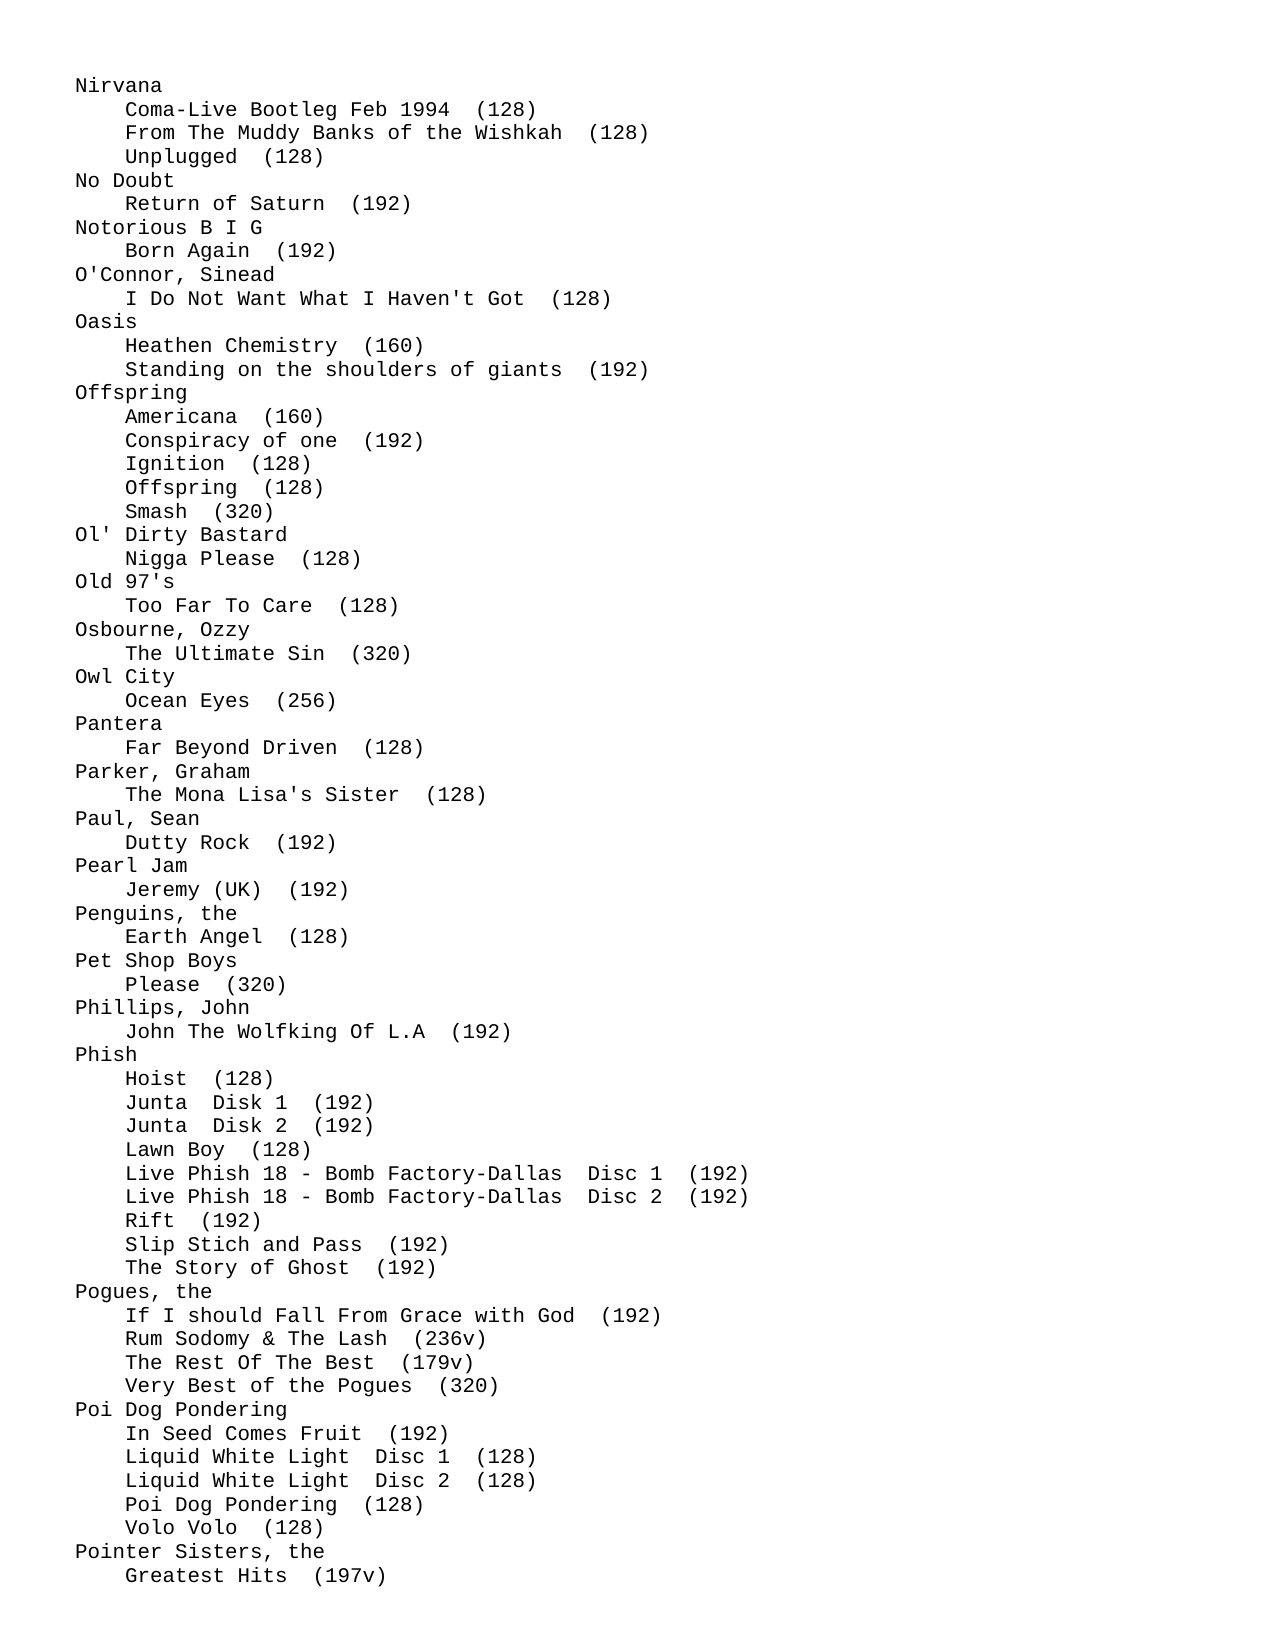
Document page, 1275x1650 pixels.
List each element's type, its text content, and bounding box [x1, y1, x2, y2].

text O'Connor, Sinead [75, 264, 1200, 288]
text Return of Saturn (192) [75, 193, 1200, 217]
text Penguins, the [75, 903, 1200, 926]
text Earth Angel (128) [75, 926, 1200, 950]
text Lawn Boy (128) [75, 1139, 1200, 1163]
text The Mona Lisa's Sister (128) [75, 784, 1200, 808]
text If I should Fall From Grace with God (192) [75, 1304, 1200, 1328]
text Slip Stich and Pass (192) [75, 1234, 1200, 1257]
text Pogues, the [75, 1281, 1200, 1304]
text Ol' Dirty Bastard [75, 524, 1200, 548]
text Junta Disk 2 (192) [75, 1115, 1200, 1139]
text From The Muddy Banks of the Wishkah (128) [75, 122, 1200, 146]
text Dutty Rock (192) [75, 832, 1200, 855]
text Offspring [75, 382, 1200, 406]
text Standing on the shoulders of giants (192) [75, 359, 1200, 382]
text John The Wolfking Of L.A (192) [75, 1021, 1200, 1044]
text Offspring (128) [75, 477, 1200, 501]
text Phillips, John [75, 997, 1200, 1021]
text Volo Volo (128) [75, 1517, 1200, 1541]
text Nirvana [75, 75, 1200, 99]
text Oasis [75, 311, 1200, 335]
text Parker, Graham [75, 761, 1200, 784]
text I Do Not Want What I Haven't Got (128) [75, 288, 1200, 311]
text No Doubt [75, 169, 1200, 193]
text Ignition (128) [75, 453, 1200, 477]
text Pointer Sisters, the [75, 1541, 1200, 1565]
text Poi Dog Pondering (128) [75, 1494, 1200, 1517]
text Osbourne, Ozzy [75, 619, 1200, 642]
text Far Beyond Driven (128) [75, 737, 1200, 761]
text Coma-Live Bootleg Feb 1994 (128) [75, 99, 1200, 122]
text Live Phish 18 - Bomb Factory-Dallas Disc 2 (192) [75, 1186, 1200, 1210]
text The Story of Ghost (192) [75, 1257, 1200, 1281]
text Nigga Please (128) [75, 548, 1200, 572]
text Pet Shop Boys [75, 950, 1200, 973]
text Notorious B I G [75, 217, 1200, 241]
text Junta Disk 1 (192) [75, 1092, 1200, 1115]
text Pearl Jam [75, 855, 1200, 879]
text In Seed Comes Fruit (192) [75, 1423, 1200, 1446]
text Americana (160) [75, 406, 1200, 430]
text Unplugged (128) [75, 146, 1200, 169]
text Live Phish 18 - Bomb Factory-Dallas Disc 1 (192) [75, 1163, 1200, 1186]
text Old 97's [75, 572, 1200, 595]
text Owl City [75, 666, 1200, 690]
text The Ultimate Sin (320) [75, 642, 1200, 666]
text Liquid White Light Disc 2 (128) [75, 1470, 1200, 1494]
text Liquid White Light Disc 1 (128) [75, 1446, 1200, 1470]
text Too Far To Care (128) [75, 595, 1200, 619]
text Jeremy (UK) (192) [75, 879, 1200, 903]
text Greatest Hits (197v) [75, 1565, 1200, 1588]
text Poi Dog Pondering [75, 1399, 1200, 1423]
text Smash (320) [75, 501, 1200, 524]
text Hoist (128) [75, 1068, 1200, 1092]
text Rift (192) [75, 1210, 1200, 1234]
text Very Best of the Pogues (320) [75, 1376, 1200, 1399]
text Phish [75, 1044, 1200, 1068]
text Paul, Sean [75, 808, 1200, 832]
text Please (320) [75, 973, 1200, 997]
text Conspiracy of one (192) [75, 430, 1200, 453]
text Born Again (192) [75, 241, 1200, 264]
text Rum Sodomy & The Lash (236v) [75, 1328, 1200, 1352]
text Ocean Eyes (256) [75, 690, 1200, 713]
text The Rest Of The Best (179v) [75, 1352, 1200, 1376]
text Heathen Chemistry (160) [75, 335, 1200, 359]
text Pantera [75, 713, 1200, 737]
